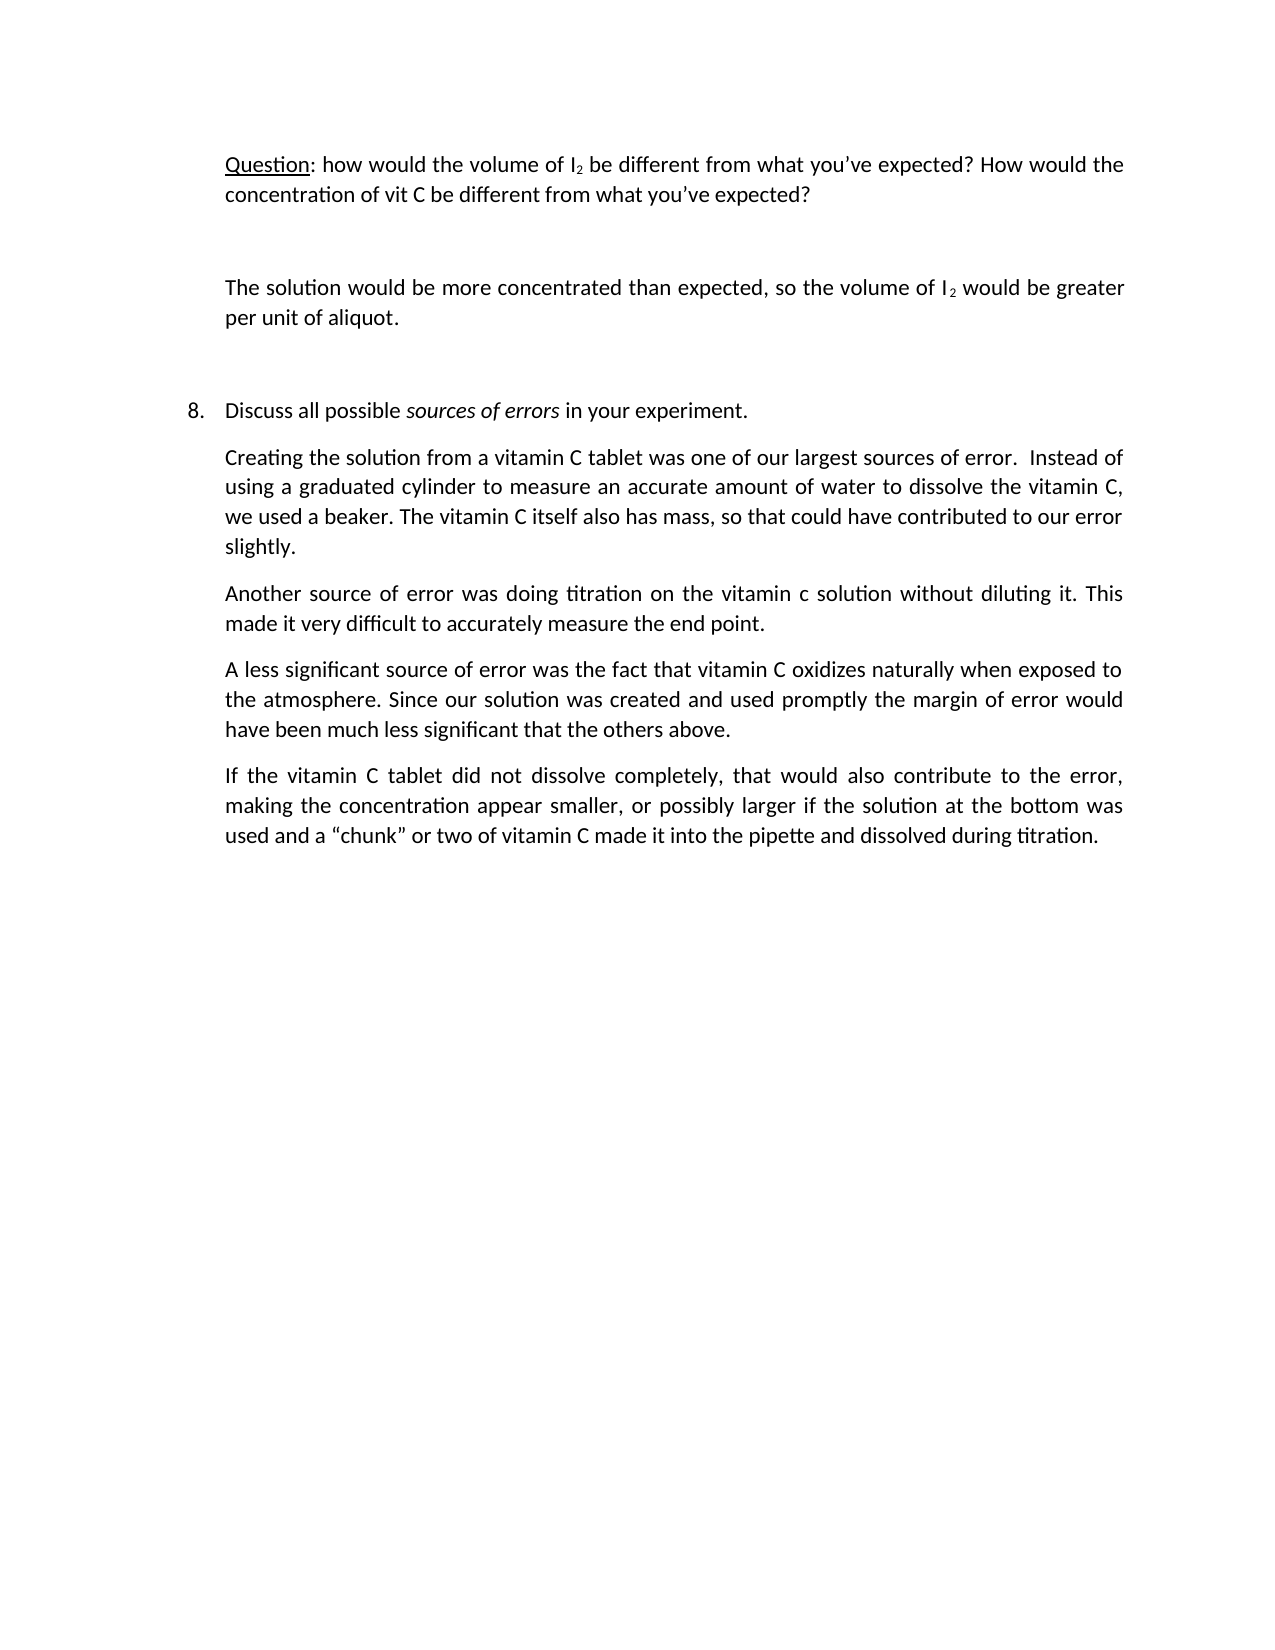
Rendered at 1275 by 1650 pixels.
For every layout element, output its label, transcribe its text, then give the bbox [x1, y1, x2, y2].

list A less significant source of error was the fact that vitamin C oxidizes naturally when exposed to the atmosphere. Since our solution was created and used promptly the margin of error would have been much less significant that the others above. [225, 655, 1125, 743]
list The solution would be more concentrated than expected, so the volume of I2 would be greater per unit of aliquot. [225, 273, 1125, 331]
list If the vitamin C tablet did not dissolve completely, that would also contribute to the error, making the concentration appear smaller, or possibly larger if the solution at the bottom was used and a “chunk” or two of vitamin C made it into the pipette and dissolved during titration. [225, 762, 1125, 849]
list Creating the solution from a vitamin C tablet was one of our largest sources of error. Instead of using a graduated cylinder to measure an accurate amount of water to dissolve the vitamin C, we used a beaker. The vitamin C itself also has mass, so that could have contributed to our error slightly. [225, 443, 1125, 560]
list Discuss all possible sources of errors in your experiment. [187, 396, 1125, 424]
list Question: how would the volume of I2 be different from what you’ve expected? How would the concentration of vit C be different from what you’ve expected? [187, 150, 1125, 208]
list Another source of error was doing titration on the vitamin c solution without diluting it. This made it very difficult to accurately measure the end point. [225, 579, 1125, 637]
